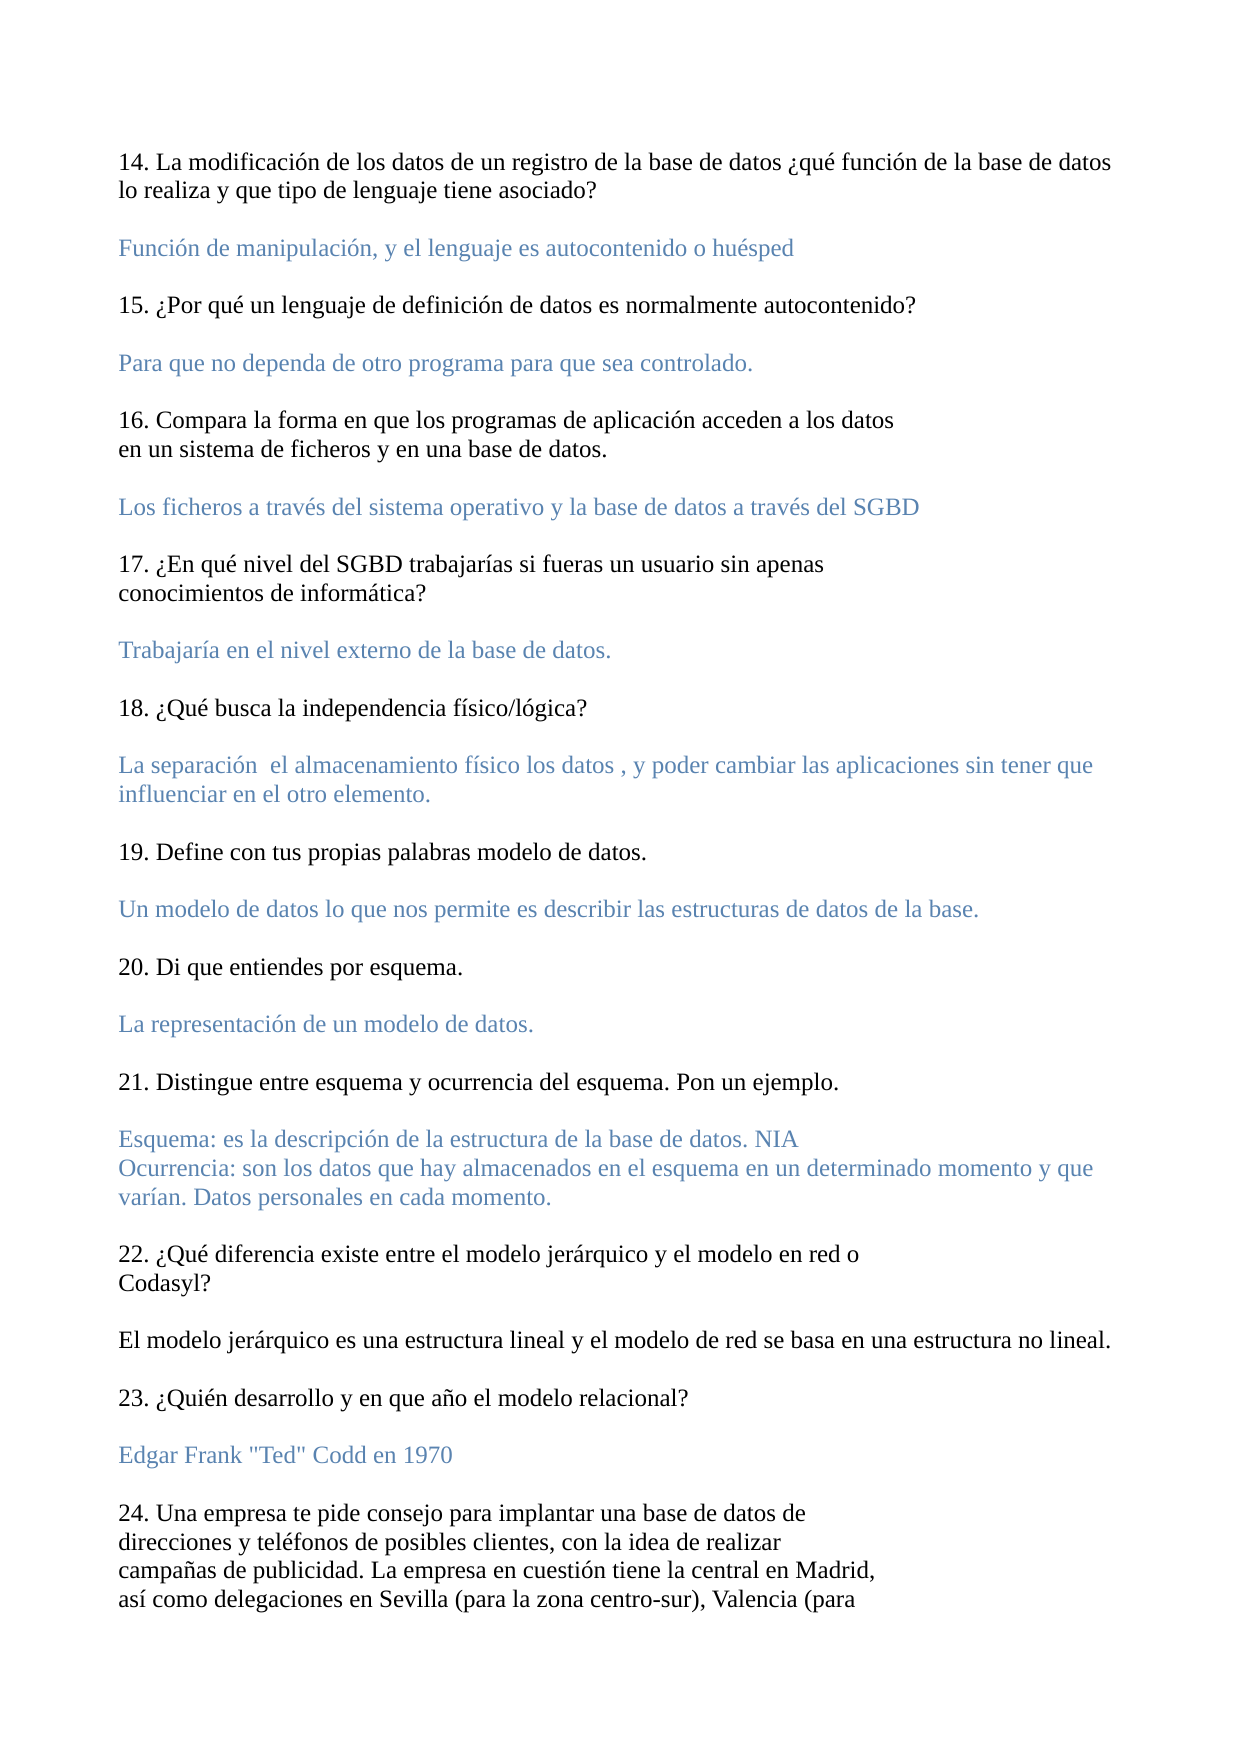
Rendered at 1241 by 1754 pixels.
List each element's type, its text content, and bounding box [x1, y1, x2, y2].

text Un modelo de datos lo que nos permite es describir las estructuras de datos de la base. [118, 894, 1122, 923]
text La separación el almacenamiento físico los datos , y poder cambiar las aplicaciones sin tener que influenciar en el otro elemento. [118, 751, 1122, 808]
text Función de manipulación, y el lenguaje es autocontenido o huésped [118, 233, 1122, 262]
text así como delegaciones en Sevilla (para la zona centro-sur), Valencia (para [118, 1584, 1122, 1613]
text 24. Una empresa te pide consejo para implantar una base de datos de [118, 1498, 1122, 1527]
text 14. La modificación de los datos de un registro de la base de datos ¿qué función de la base de datos lo realiza y que tipo de lenguaje tiene asociado? [118, 147, 1122, 204]
text 15. ¿Por qué un lenguaje de definición de datos es normalmente autocontenido? [118, 291, 1122, 319]
text conocimientos de informática? [118, 578, 1122, 607]
text La representación de un modelo de datos. [118, 1009, 1122, 1038]
text Esquema: es la descripción de la estructura de la base de datos. NIA [118, 1124, 1122, 1153]
text 21. Distingue entre esquema y ocurrencia del esquema. Pon un ejemplo. [118, 1067, 1122, 1096]
text Para que no dependa de otro programa para que sea controlado. [118, 348, 1122, 377]
text Ocurrencia: son los datos que hay almacenados en el esquema en un determinado momento y que varían. Datos personales en cada momento. [118, 1153, 1122, 1211]
text 19. Define con tus propias palabras modelo de datos. [118, 837, 1122, 866]
text 18. ¿Qué busca la independencia físico/lógica? [118, 693, 1122, 722]
text campañas de publicidad. La empresa en cuestión tiene la central en Madrid, [118, 1556, 1122, 1584]
text Los ficheros a través del sistema operativo y la base de datos a través del SGBD [118, 492, 1122, 521]
text direcciones y teléfonos de posibles clientes, con la idea de realizar [118, 1527, 1122, 1556]
text 22. ¿Qué diferencia existe entre el modelo jerárquico y el modelo en red o [118, 1239, 1122, 1268]
text El modelo jerárquico es una estructura lineal y el modelo de red se basa en una estructura no lineal. [118, 1326, 1122, 1354]
text Edgar Frank "Ted" Codd en 1970 [118, 1441, 1122, 1469]
text 17. ¿En qué nivel del SGBD trabajarías si fueras un usuario sin apenas [118, 549, 1122, 578]
text en un sistema de ficheros y en una base de datos. [118, 434, 1122, 463]
text 23. ¿Quién desarrollo y en que año el modelo relacional? [118, 1383, 1122, 1412]
text Codasyl? [118, 1268, 1122, 1297]
text 20. Di que entiendes por esquema. [118, 952, 1122, 981]
text 16. Compara la forma en que los programas de aplicación acceden a los datos [118, 406, 1122, 434]
text Trabajaría en el nivel externo de la base de datos. [118, 636, 1122, 664]
